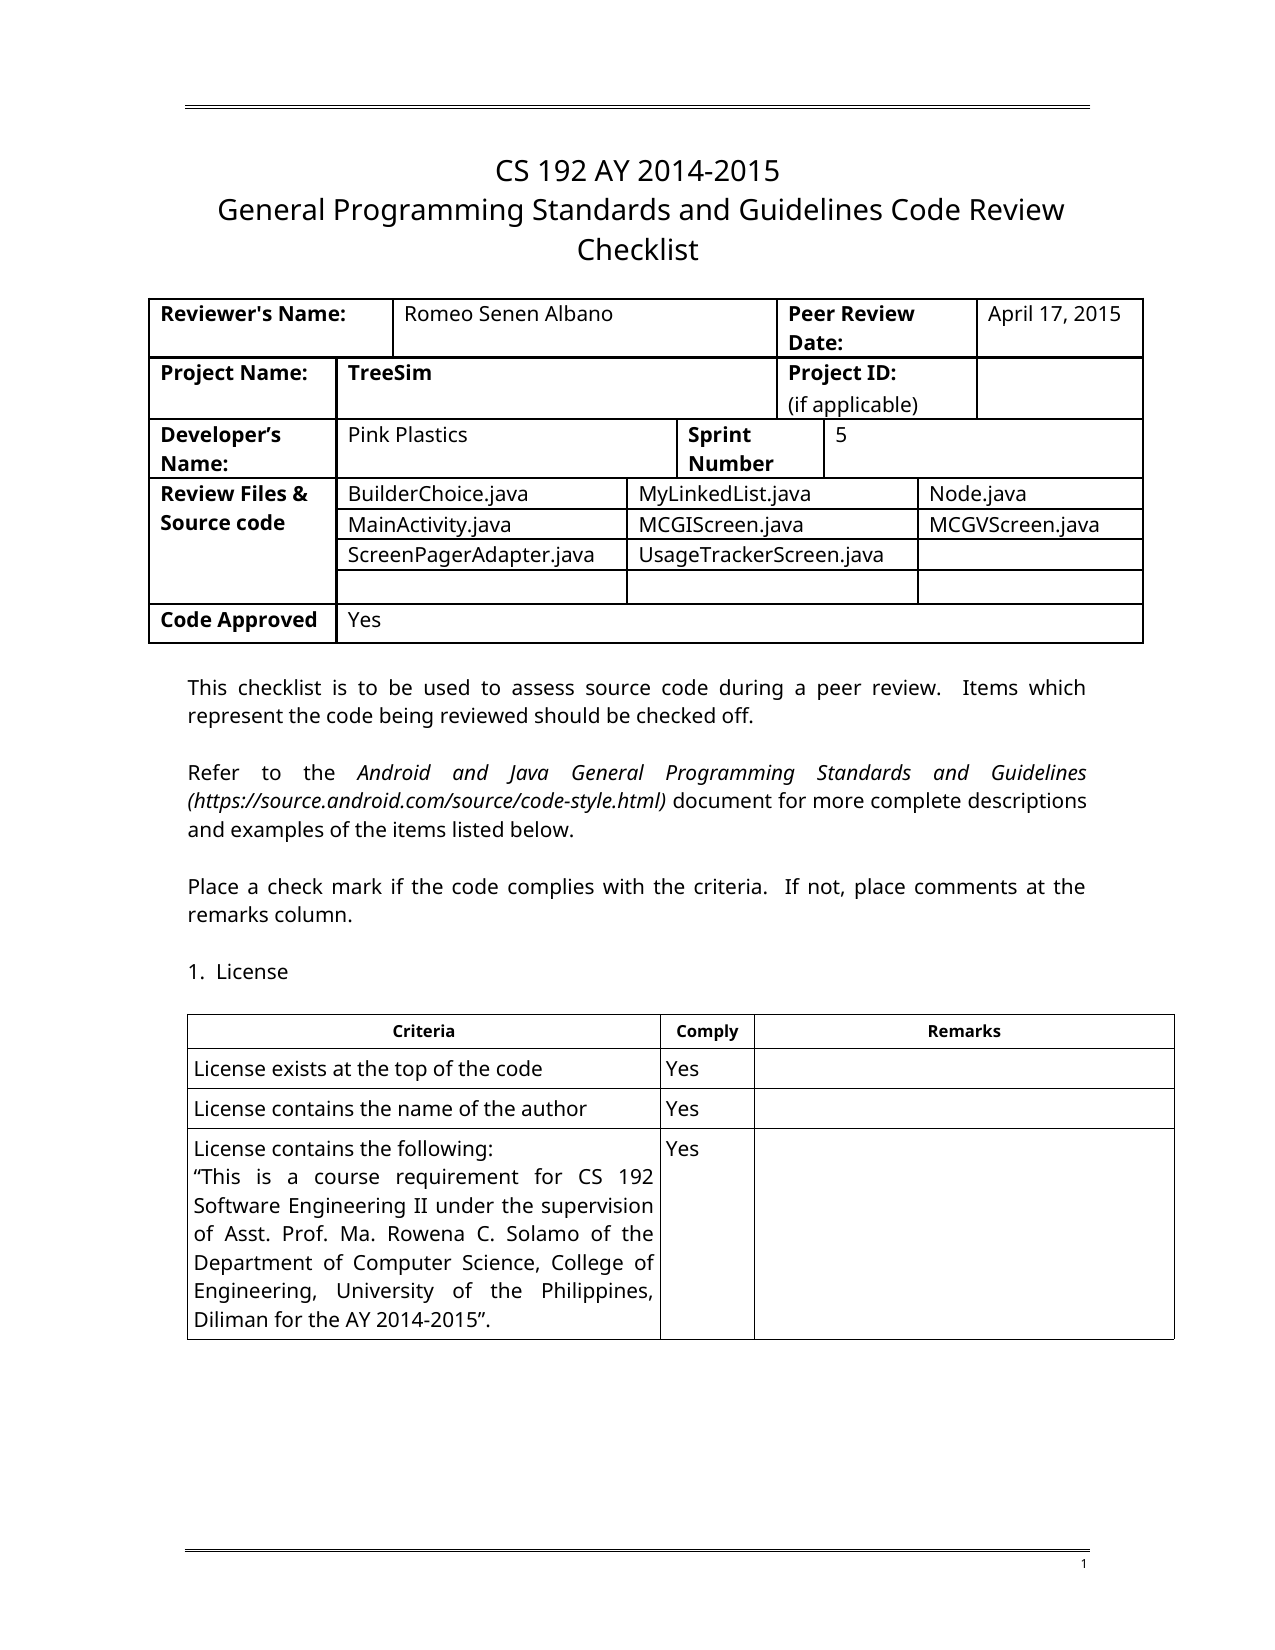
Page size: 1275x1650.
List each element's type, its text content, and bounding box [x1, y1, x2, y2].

table_cell Review Files & Source code [150, 479, 335, 603]
table_cell [919, 540, 1142, 569]
table_cell [338, 571, 626, 603]
table_cell Developer’s Name: [150, 420, 335, 477]
table_cell Yes [661, 1049, 754, 1088]
text Refer to the Android and Java General Programming Standards and Guidelines (https://source.android.com/source/code-style.html) document for more complete descriptions and examples of the items listed below. [187, 758, 1087, 843]
table_cell BuilderChoice.java [338, 479, 626, 508]
table_header Comply [661, 1015, 754, 1048]
text 1. License [187, 957, 1087, 986]
table_cell [755, 1089, 1174, 1128]
table_cell Yes [661, 1089, 754, 1128]
text This checklist is to be used to assess source code during a peer review. Items which represent the code being reviewed should be checked off. [187, 673, 1087, 729]
table_cell [628, 571, 917, 603]
table_cell License exists at the top of the code [188, 1049, 660, 1088]
table_header Remarks [755, 1015, 1174, 1048]
table_cell Sprint Number [678, 420, 823, 477]
table_cell [755, 1049, 1174, 1088]
table_header Criteria [188, 1015, 660, 1048]
table_cell Pink Plastics [338, 420, 676, 477]
table_header Romeo Senen Albano [394, 300, 776, 356]
table_header Reviewer's Name: [150, 300, 392, 356]
text CS 192 AY 2014-2015 [187, 150, 1087, 190]
table_cell [978, 359, 1142, 418]
table_cell Code Approved [150, 605, 335, 642]
table_cell MyLinkedList.java [628, 479, 917, 508]
table_header Peer Review Date: [778, 300, 976, 356]
table_cell License contains the name of the author [188, 1089, 660, 1128]
table_cell (if applicable) [778, 388, 976, 418]
table_cell TreeSim [338, 359, 776, 418]
table_cell Project Name: [150, 359, 335, 418]
table_header April 17, 2015 [978, 300, 1142, 356]
table_cell Node.java [919, 479, 1142, 508]
table_cell Yes [661, 1129, 754, 1339]
table_cell ScreenPagerAdapter.java [338, 540, 626, 569]
table_cell [755, 1129, 1174, 1339]
table_cell License contains the following: “This is a course requirement for CS 192 Software Engineering II under the supervision of Asst. Prof. Ma. Rowena C. Solamo of the Department of Computer Science, College of Engineering, University of the Philippines, Diliman for the AY 2014-2015”. [188, 1129, 660, 1339]
table_cell [919, 571, 1142, 603]
table_cell Project ID: [778, 359, 976, 388]
text General Programming Standards and Guidelines Code Review Checklist [187, 190, 1087, 269]
table_cell 5 [825, 420, 1142, 477]
text Place a check mark if the code complies with the criteria. If not, place comments at the remarks column. [187, 872, 1087, 929]
table_cell MainActivity.java [338, 510, 626, 538]
table_cell MCGIScreen.java [628, 510, 917, 538]
table_cell Yes [338, 605, 1142, 642]
table_cell UsageTrackerScreen.java [628, 540, 917, 569]
table_cell MCGVScreen.java [919, 510, 1142, 538]
